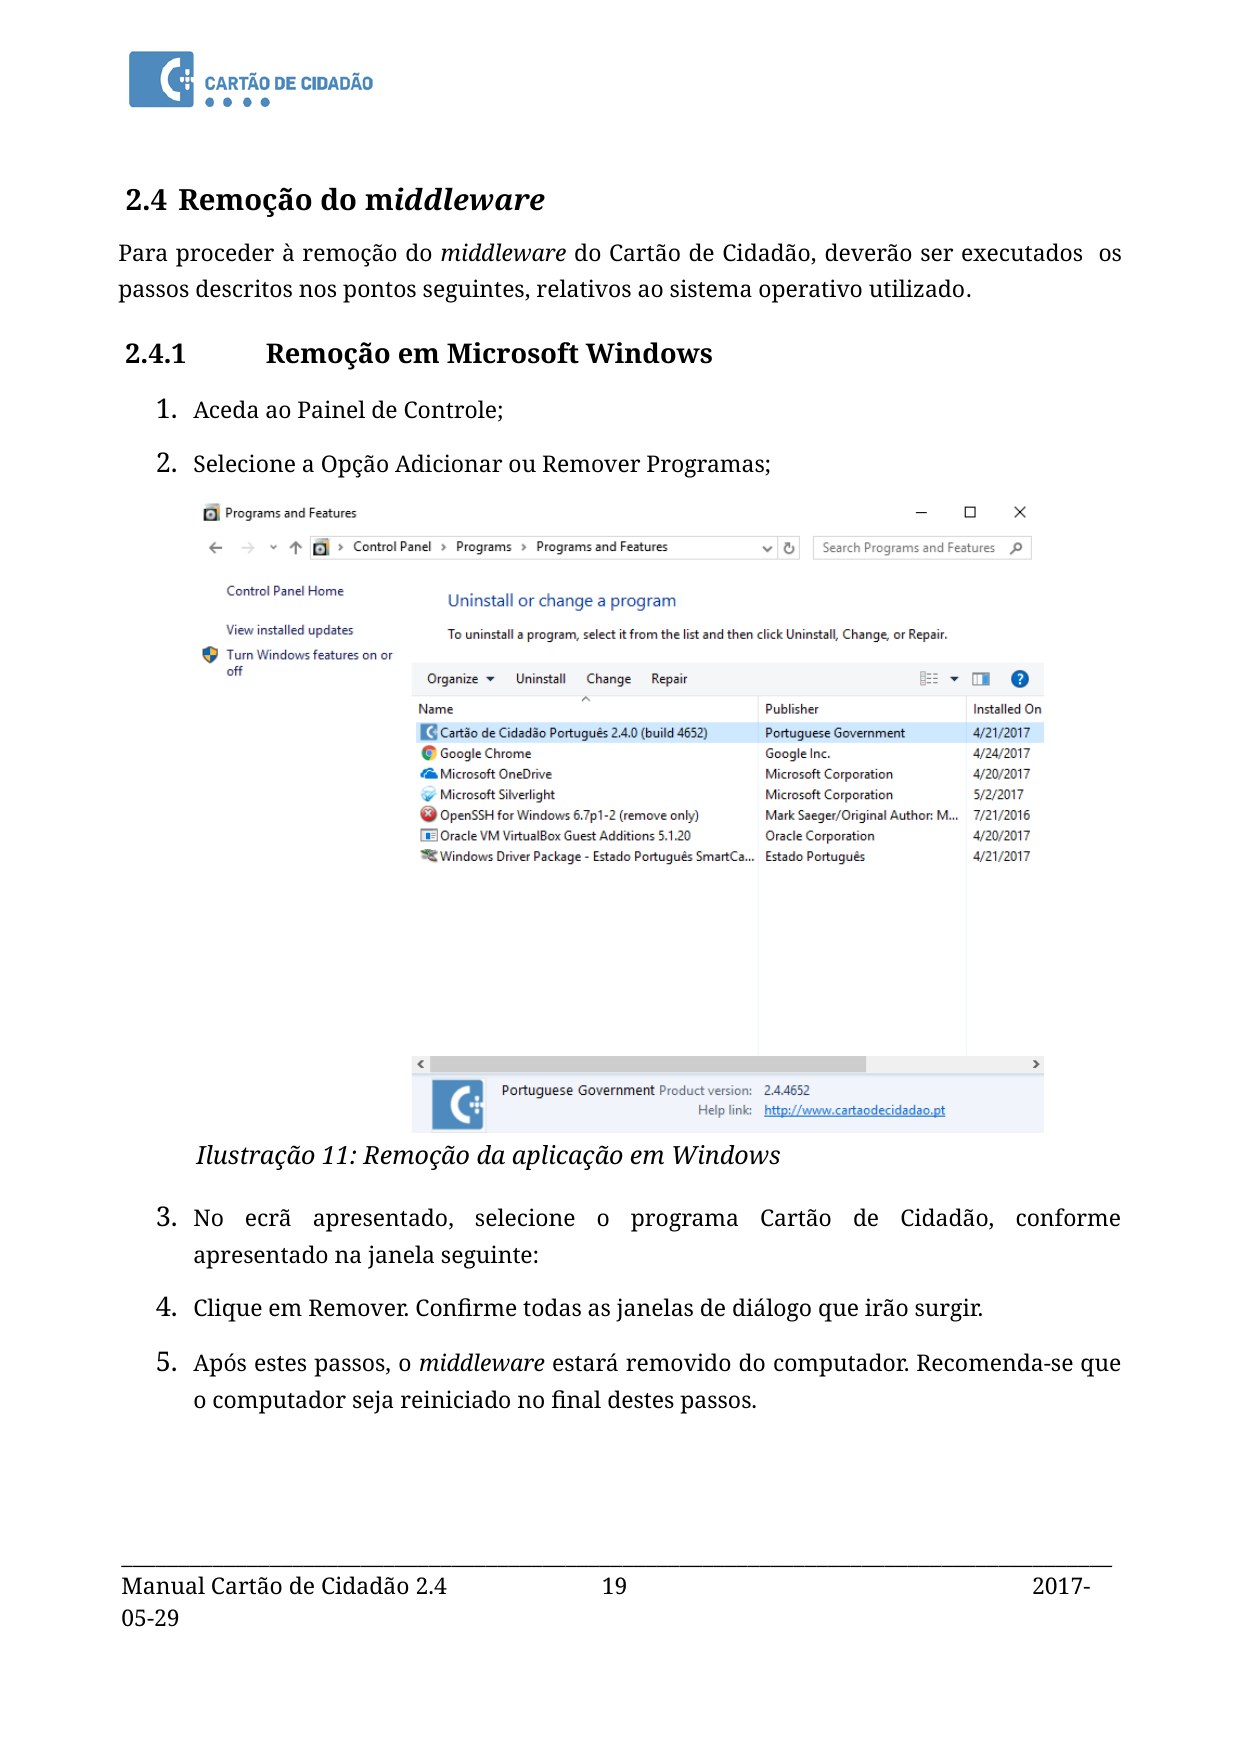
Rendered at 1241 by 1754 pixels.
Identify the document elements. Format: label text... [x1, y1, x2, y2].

picture [196, 498, 1045, 1133]
list Aceda ao Painel de Controle; [156, 389, 1122, 426]
list Após estes passos, o middleware estará removido do computador. Recomenda-se que o computador seja reiniciado no final destes passos. [156, 1342, 1122, 1415]
list Clique em Remover. Confirme todas as janelas de diálogo que irão surgir. [156, 1287, 1122, 1324]
list No ecrã apresentado, selecione o programa Cartão de Cidadão, conforme apresentado na janela seguinte: [156, 499, 1122, 1270]
subtitle Remoção em Microsoft Windows [118, 334, 1122, 371]
text Para proceder à remoção do middleware do Cartão de Cidadão, deverão ser executados os passos descritos nos pontos seguintes, relativos ao sistema operativo utilizado. [118, 237, 1122, 304]
picture [127, 45, 420, 115]
list Ilustração 11: Remoção da aplicação em Windows [196, 1133, 1044, 1172]
list Selecione a Opção Adicionar ou Remover Programas; [156, 444, 1122, 481]
subtitle Remoção do middleware [118, 179, 1122, 219]
list [196, 486, 1044, 498]
